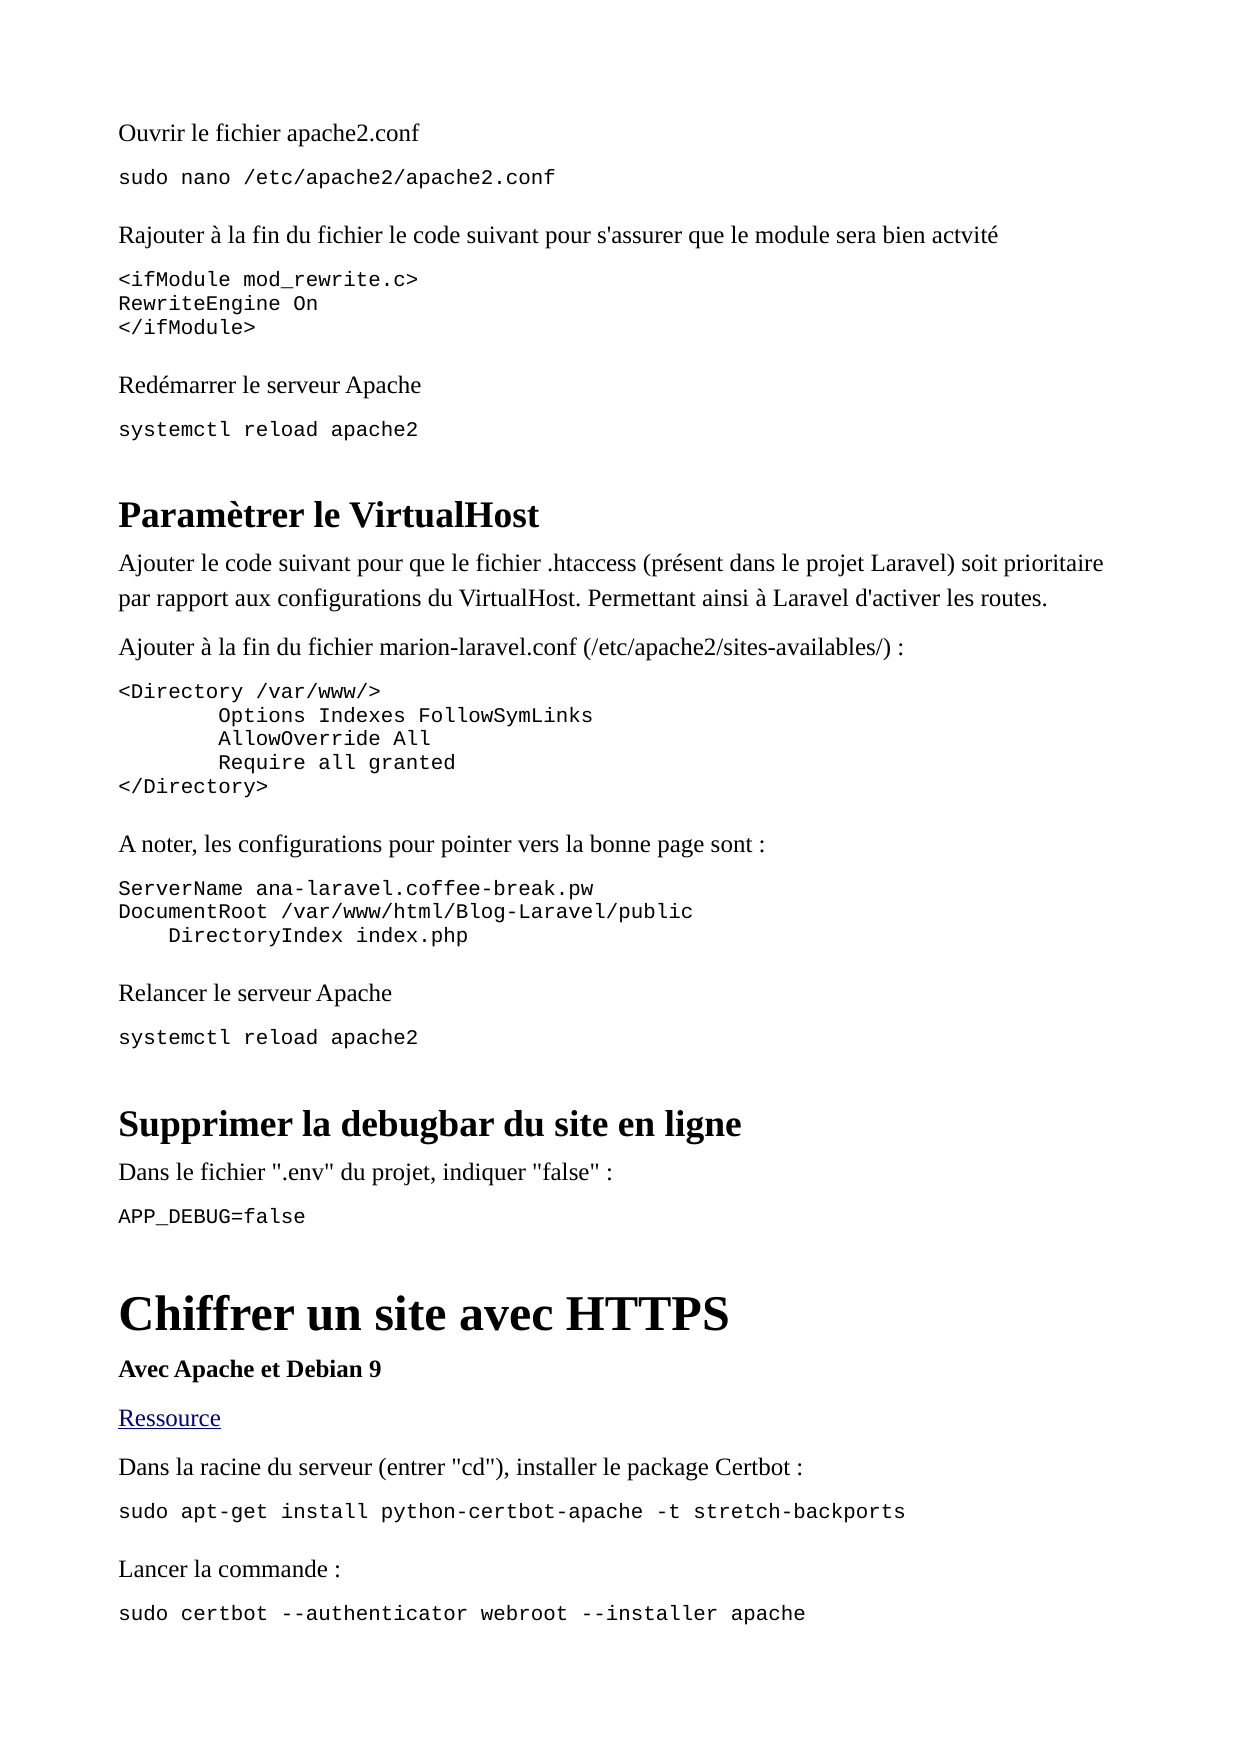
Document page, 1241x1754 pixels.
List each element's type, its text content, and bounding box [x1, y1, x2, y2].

subtitle Chiffrer un site avec HTTPS [118, 1284, 1122, 1342]
text Ouvrir le fichier apache2.conf [118, 118, 1122, 147]
text APP_DEBUG=false [118, 1206, 1122, 1229]
text RewriteEngine On [118, 293, 1122, 317]
text <ifModule mod_rewrite.c> [118, 269, 1122, 293]
text Dans le fichier ".env" du projet, indiquer "false" : [118, 1157, 1122, 1186]
subtitle Supprimer la debugbar du site en ligne [118, 1101, 1122, 1144]
text Ressource [118, 1403, 1122, 1432]
text Relancer le serveur Apache [118, 978, 1122, 1007]
text sudo apt-get install python-certbot-apache -t stretch-backports [118, 1501, 1122, 1525]
text </Directory> [118, 776, 1122, 799]
text Rajouter à la fin du fichier le code suivant pour s'assurer que le module sera bien actvité [118, 220, 1122, 249]
text DocumentRoot /var/www/html/Blog-Laravel/public [118, 901, 1122, 925]
text systemctl reload apache2 [118, 419, 1122, 442]
text Require all granted [118, 752, 1122, 776]
text Dans la racine du serveur (entrer "cd"), installer le package Certbot : [118, 1452, 1122, 1481]
text AllowOverride All [118, 728, 1122, 752]
text systemctl reload apache2 [118, 1027, 1122, 1051]
text <Directory /var/www/> [118, 681, 1122, 705]
text DirectoryIndex index.php [118, 925, 1122, 949]
text Ajouter à la fin du fichier marion-laravel.conf (/etc/apache2/sites-availables/) : [118, 632, 1122, 661]
text sudo certbot --authenticator webroot --installer apache [118, 1603, 1122, 1627]
text Lancer la commande : [118, 1554, 1122, 1583]
text A noter, les configurations pour pointer vers la bonne page sont : [118, 829, 1122, 857]
subtitle Paramètrer le VirtualHost [118, 493, 1122, 536]
text Redémarrer le serveur Apache [118, 370, 1122, 398]
text Avec Apache et Debian 9 [118, 1354, 1122, 1383]
text Ajouter le code suivant pour que le fichier .htaccess (présent dans le projet Laravel) soit prioritaire par rapport aux configurations du VirtualHost. Permettant ainsi à Laravel d'activer les routes. [118, 548, 1122, 612]
text sudo nano /etc/apache2/apache2.conf [118, 167, 1122, 191]
text Options Indexes FollowSymLinks [118, 705, 1122, 728]
text ServerName ana-laravel.coffee-break.pw [118, 878, 1122, 901]
text </ifModule> [118, 317, 1122, 340]
